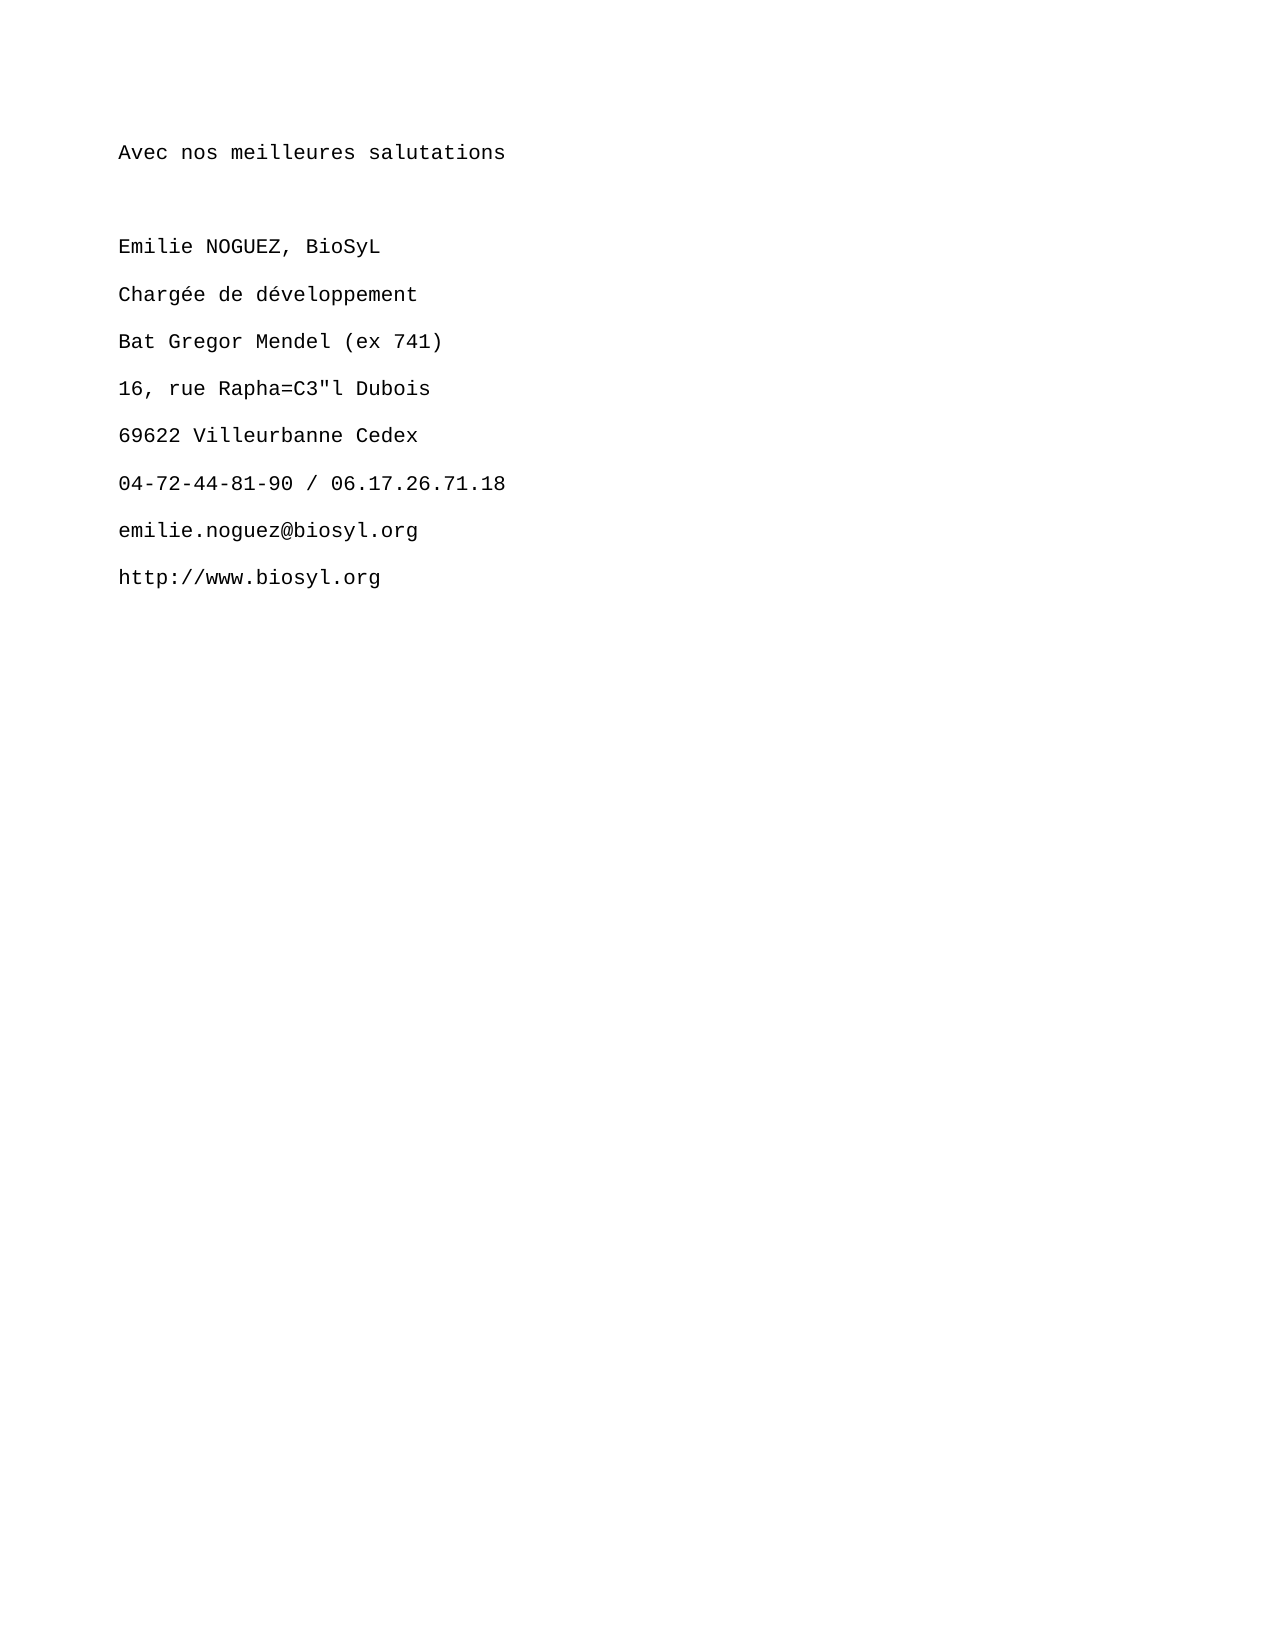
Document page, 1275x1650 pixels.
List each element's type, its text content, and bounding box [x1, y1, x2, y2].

text 69622 Villeurbanne Cedex [118, 426, 1157, 449]
text Avec nos meilleures salutations [118, 142, 1157, 165]
text 04-72-44-81-90 / 06.17.26.71.18 [118, 473, 1157, 496]
text Emilie NOGUEZ, BioSyL [118, 236, 1157, 260]
text emilie.noguez@biosyl.org [118, 520, 1157, 544]
text 16, rue Rapha=C3"l Dubois [118, 378, 1157, 402]
text Chargée de développement [118, 284, 1157, 307]
text Bat Gregor Mendel (ex 741) [118, 331, 1157, 354]
text http://www.biosyl.org [118, 567, 1157, 591]
